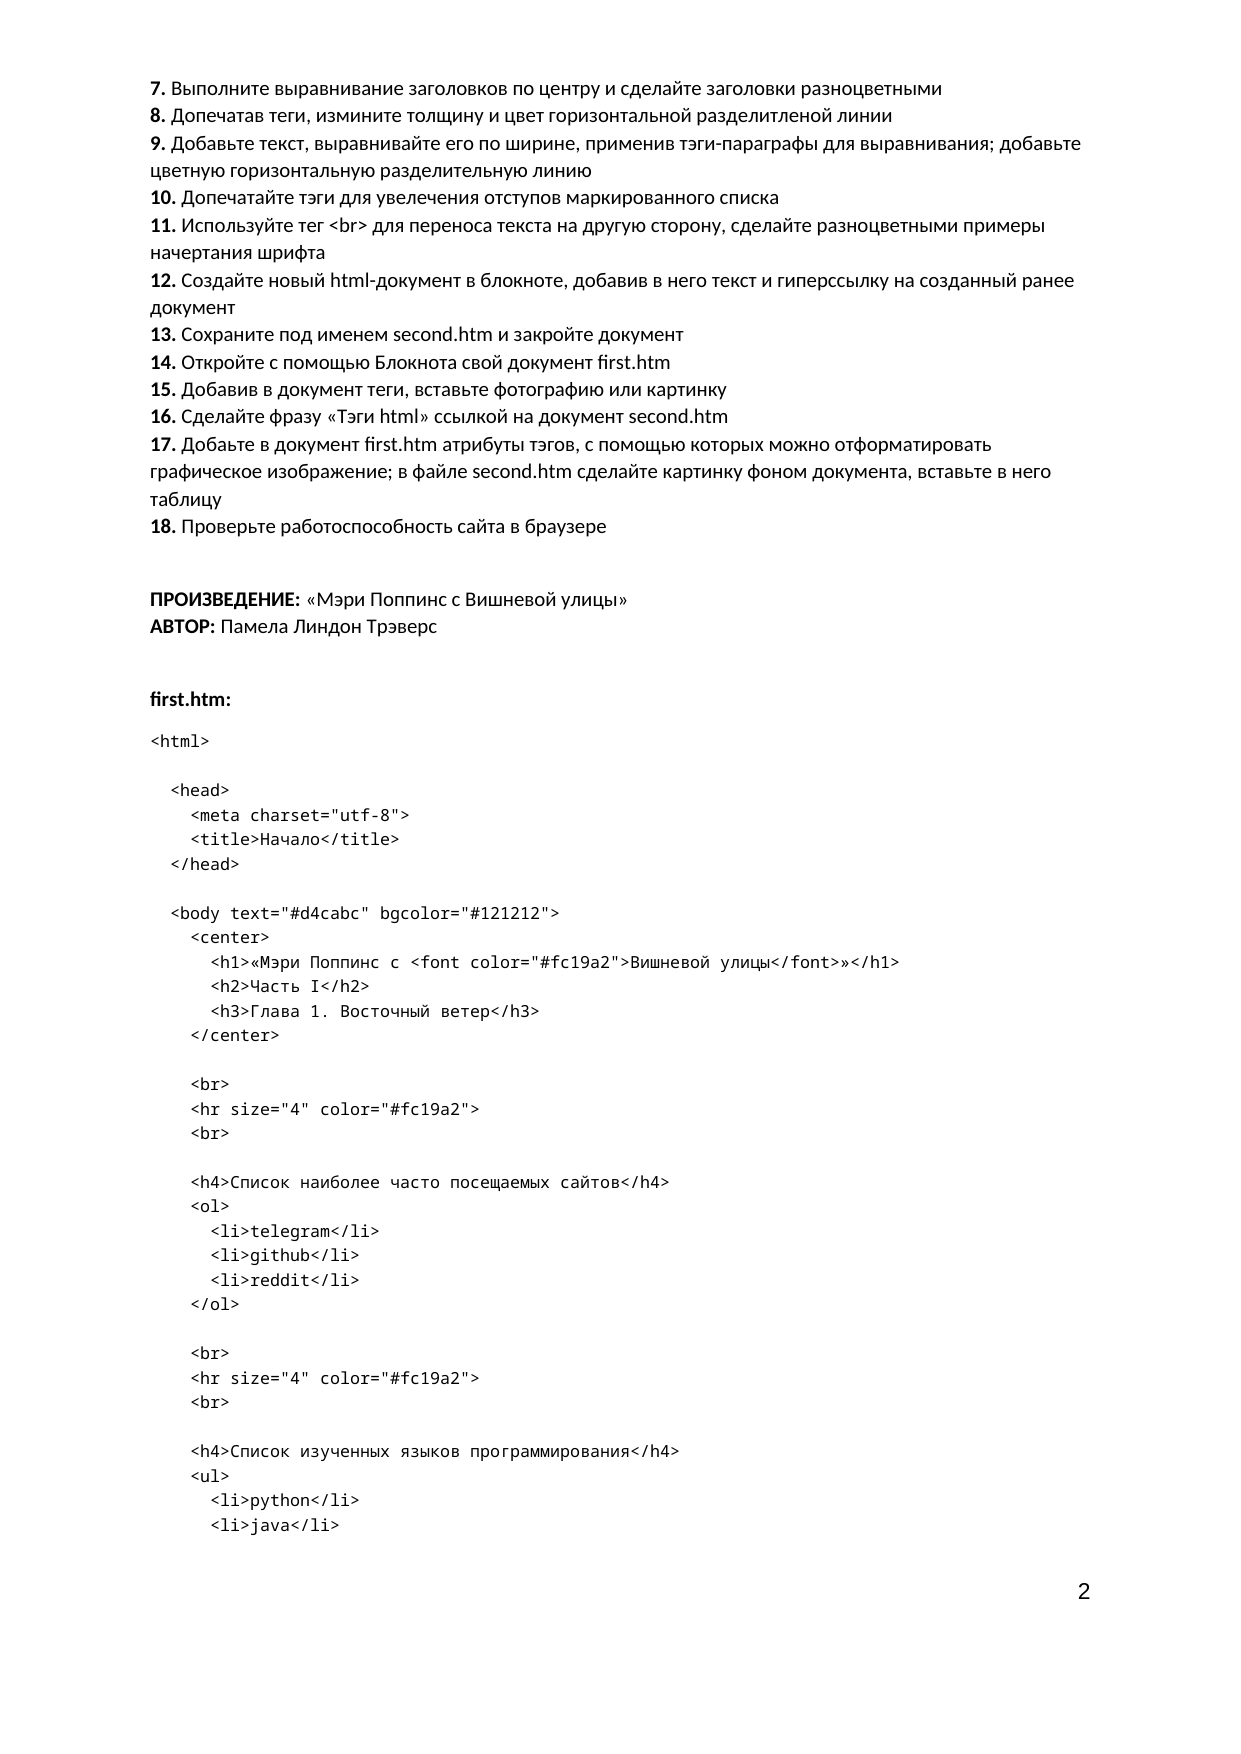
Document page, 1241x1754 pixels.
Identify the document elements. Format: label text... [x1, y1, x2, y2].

text <li>java</li> [150, 1513, 1090, 1536]
text <li>reddit</li> [150, 1268, 1090, 1291]
text ПРОИЗВЕДЕНИЕ: «Мэри Поппинс с Вишневой улицы» АВТОР: Памела Линдон Трэверс [150, 586, 1090, 667]
text <br> [150, 1073, 1090, 1095]
text </center> [150, 1024, 1090, 1046]
text <hr size="4" color="#fc19a2"> [150, 1366, 1090, 1389]
text <li>telegram</li> [150, 1219, 1090, 1242]
text <br> [150, 1391, 1090, 1414]
text <br> [150, 1342, 1090, 1365]
text <li>python</li> [150, 1489, 1090, 1512]
text <body text="#d4cabc" bgcolor="#121212"> [150, 901, 1090, 924]
text <center> [150, 926, 1090, 948]
text <title>Начало</title> [150, 828, 1090, 851]
text <ul> [150, 1464, 1090, 1487]
text <h3>Глава 1. Восточный ветер</h3> [150, 999, 1090, 1022]
text <hr size="4" color="#fc19a2"> [150, 1097, 1090, 1120]
text <h2>Часть I</h2> [150, 975, 1090, 997]
text <h4>Список наиболее часто посещаемых сайтов</h4> [150, 1171, 1090, 1193]
text </ol> [150, 1293, 1090, 1316]
text <ol> [150, 1195, 1090, 1218]
text first.htm: [150, 686, 1090, 711]
text 7. Выполните выравнивание заголовков по центру и сделайте заголовки разноцветными 8. Допечатав теги, измините толщину и цвет горизонтальной разделитленой линии 9. Добавьте текст, выравнивайте его по ширине, применив тэги-параграфы для выравнивания; добавьте цветную горизонтальную разделительную линию 10. Допечатайте тэги для увелечения отступов маркированного списка 11. Используйте тег <br> для переноса текста на другую сторону, сделайте разноцветными примеры начертания шрифта 12. Создайте новый html-документ в блокноте, добавив в него текст и гиперссылку на созданный ранее документ 13. Сохраните под именем second.htm и закройте документ 14. Откройте с помощью Блокнота свой документ first.htm 15. Добавив в документ теги, вставьте фотографию или картинку 16. Сделайте фразу «Тэги html» ссылкой на документ second.htm 17. Добаьте в документ first.htm атрибуты тэгов, с помощью которых можно отформатировать графическое изображение; в файле second.htm сделайте картинку фоном документа, вставьте в него таблицу 18. Проверьте работоспособность сайта в браузере [150, 75, 1090, 567]
text <head> [150, 779, 1090, 802]
text <br> [150, 1122, 1090, 1144]
text <meta charset="utf-8"> [150, 803, 1090, 826]
text <h1>«Мэри Поппинс с <font color="#fc19a2">Вишневой улицы</font>»</h1> [150, 950, 1090, 973]
text <h4>Список изученных языков программирования</h4> [150, 1440, 1090, 1463]
text <html> [150, 730, 1090, 753]
text <li>github</li> [150, 1244, 1090, 1267]
text </head> [150, 852, 1090, 875]
